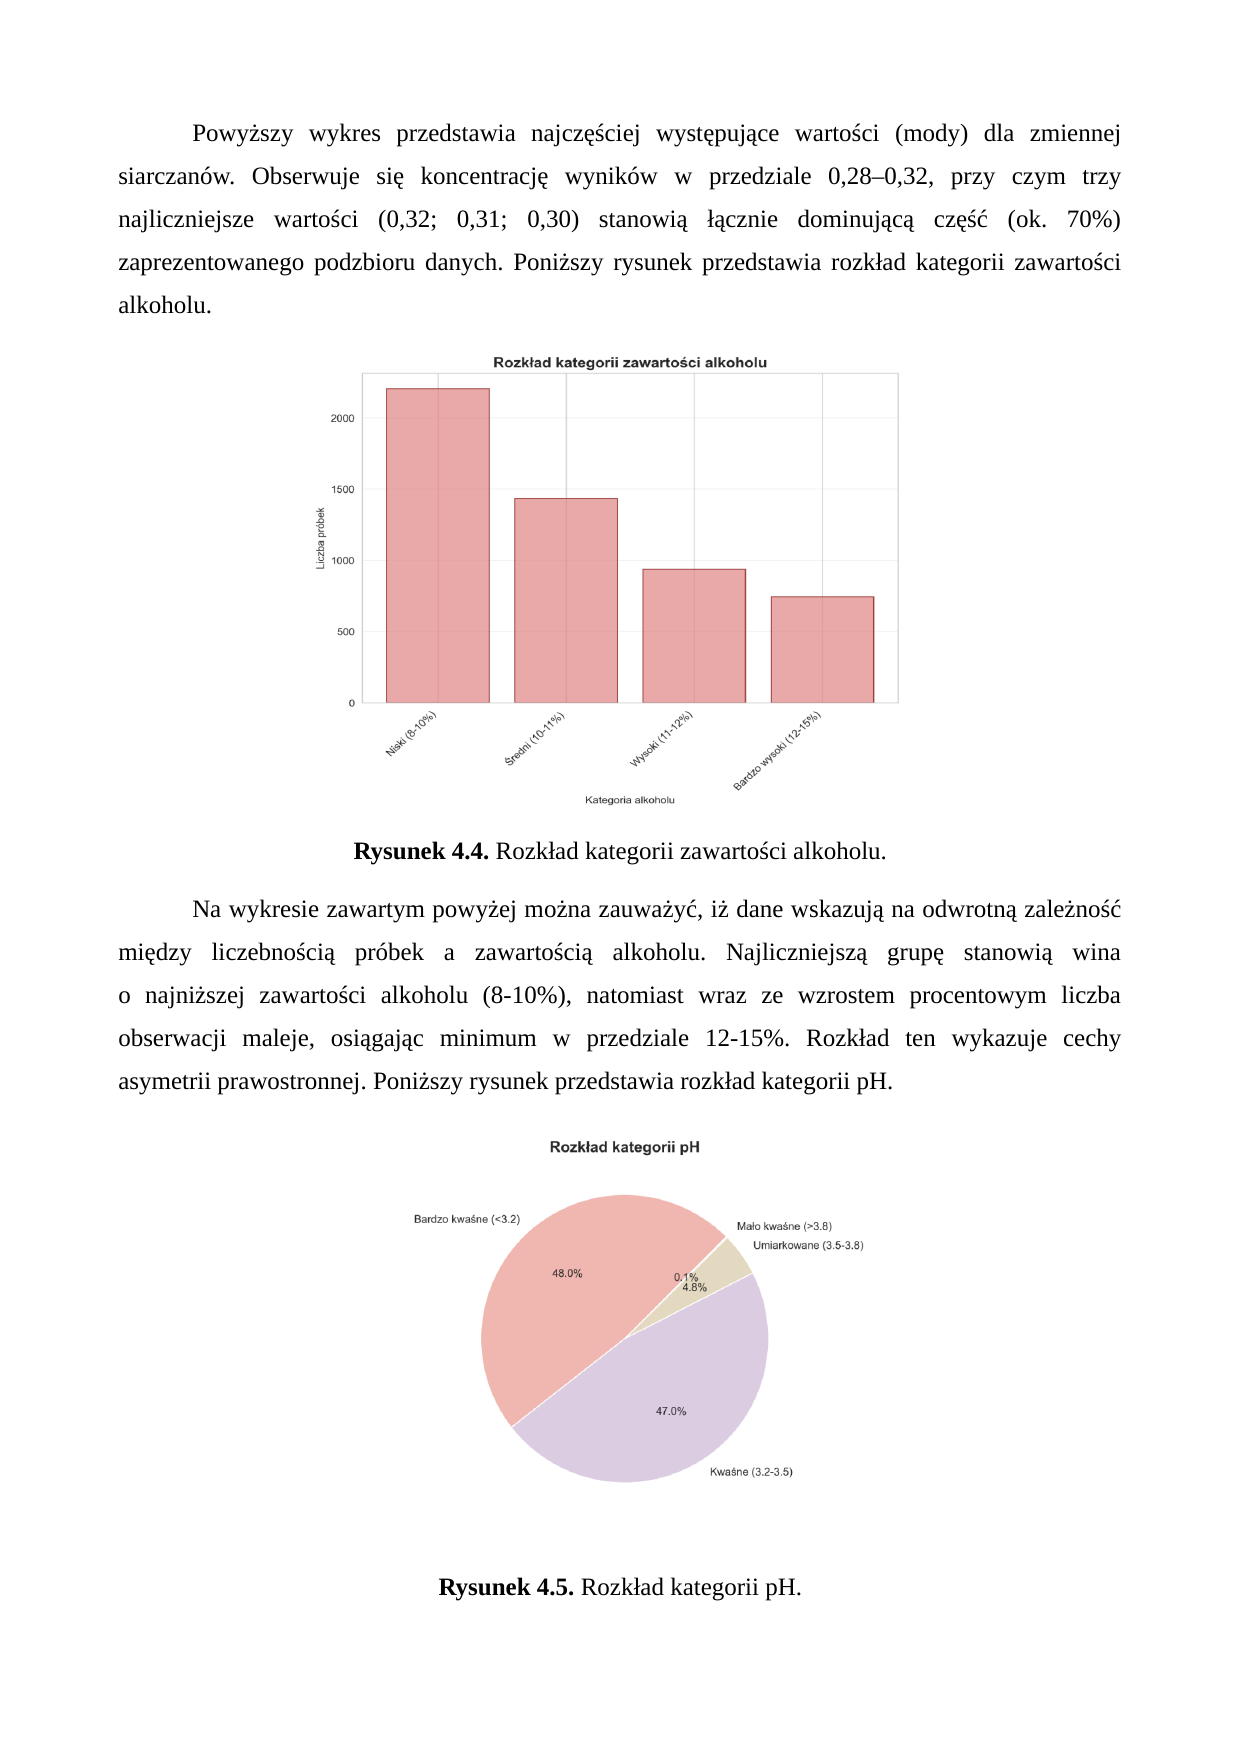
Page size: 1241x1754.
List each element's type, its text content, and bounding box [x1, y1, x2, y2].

text Rysunek 4.5. Rozkład kategorii pH. [118, 1572, 1122, 1600]
text Rysunek 4.4. Rozkład kategorii zawartości alkoholu. [118, 836, 1122, 865]
picture [313, 348, 928, 807]
picture [375, 1123, 865, 1543]
text Powyższy wykres przedstawia najczęściej występujące wartości (mody) dla zmiennej siarczanów. Obserwuje się koncentrację wyników w przedziale 0,28–0,32, przy czym trzy najliczniejsze wartości (0,32; 0,31; 0,30) stanowią łącznie dominującą część (ok. 70%) zaprezentowanego podzbioru danych. Poniższy rysunek przedstawia rozkład kategorii zawartości alkoholu. [118, 118, 1122, 319]
text Na wykresie zawartym powyżej można zauważyć, iż dane wskazują na odwrotną zależność między liczebnością próbek a zawartością alkoholu. Najliczniejszą grupę stanowią wina o najniższej zawartości alkoholu (8-10%), natomiast wraz ze wzrostem procentowym liczba obserwacji maleje, osiągając minimum w przedziale 12-15%. Rozkład ten wykazuje cechy asymetrii prawostronnej. Poniższy rysunek przedstawia rozkład kategorii pH. [118, 894, 1122, 1095]
